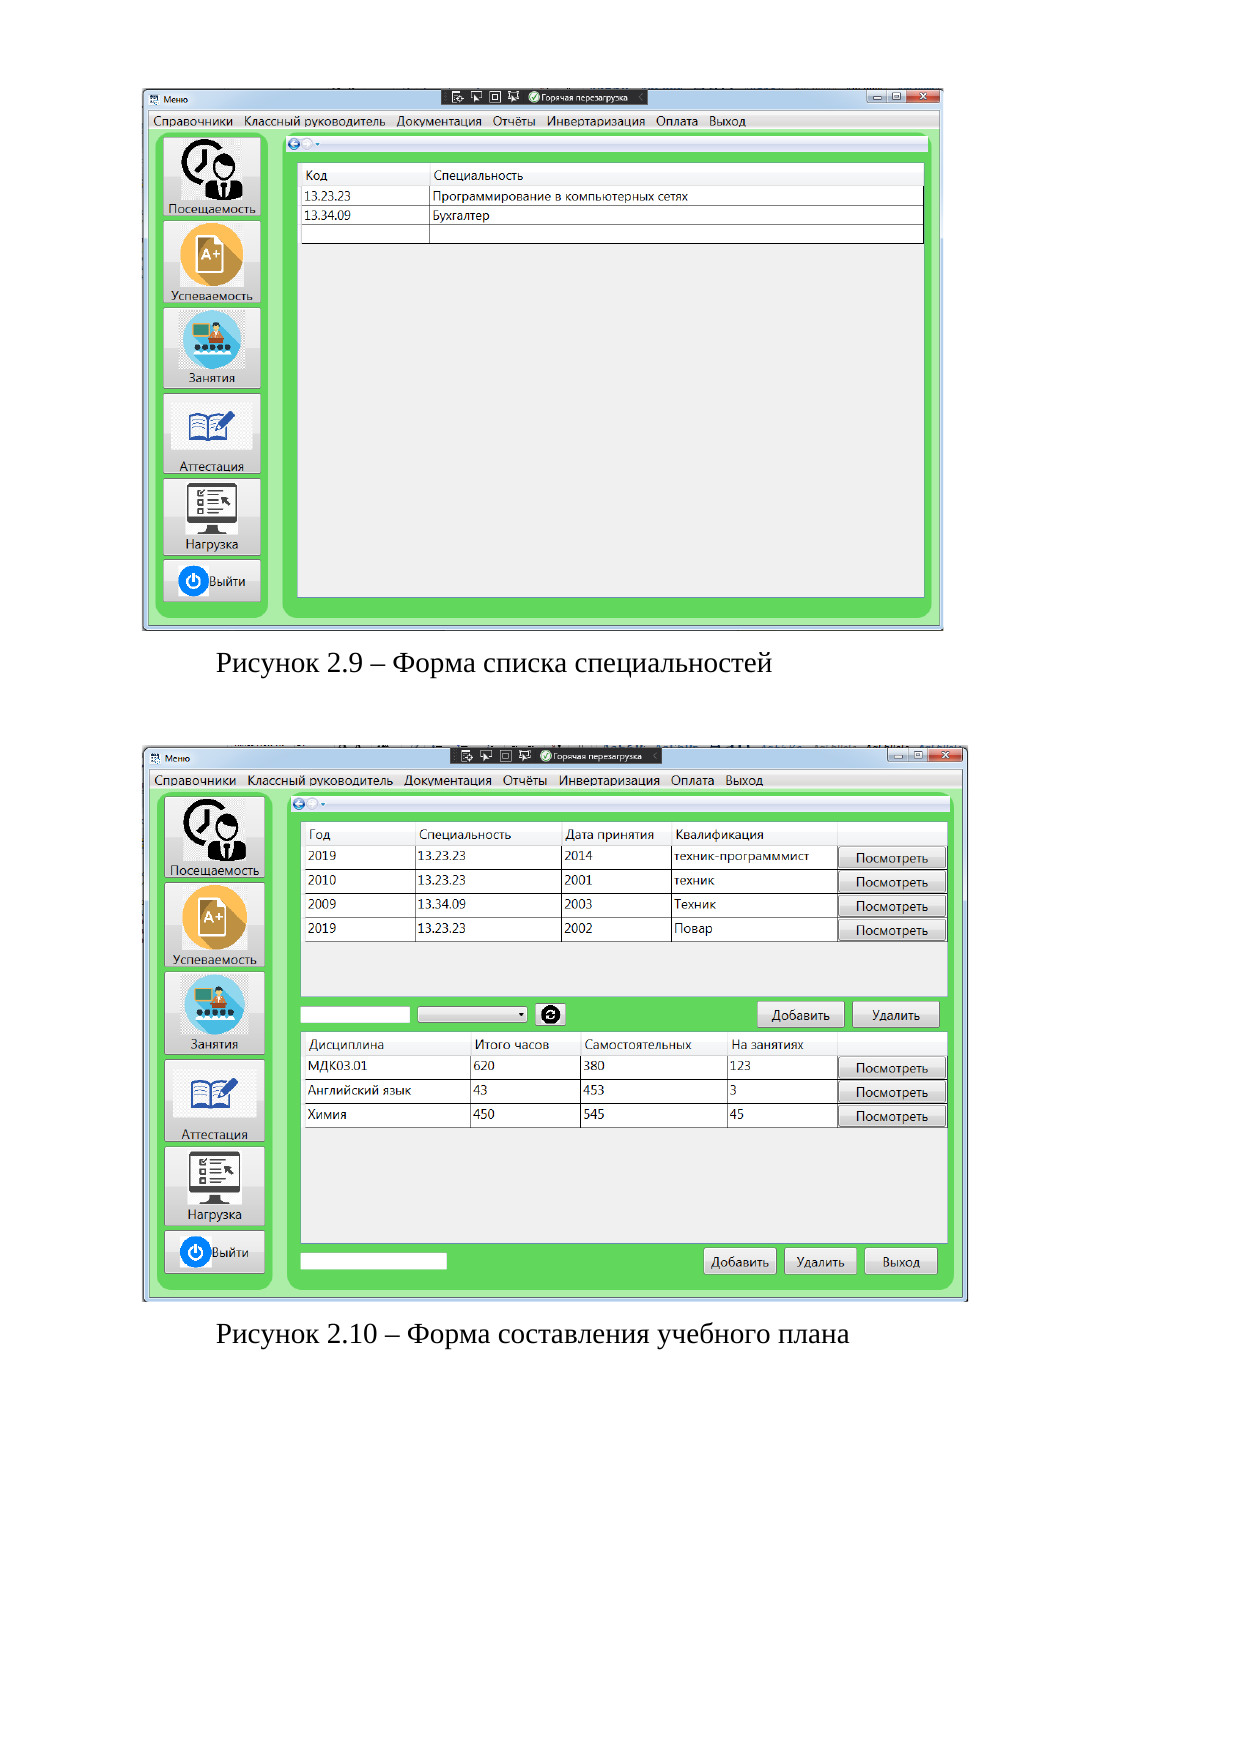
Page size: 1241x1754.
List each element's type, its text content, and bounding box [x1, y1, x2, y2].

text Рисунок 2.10 – Форма составления учебного плана [142, 1316, 1181, 1350]
text Рисунок 2.9 – Форма списка специальностей [142, 645, 1181, 678]
